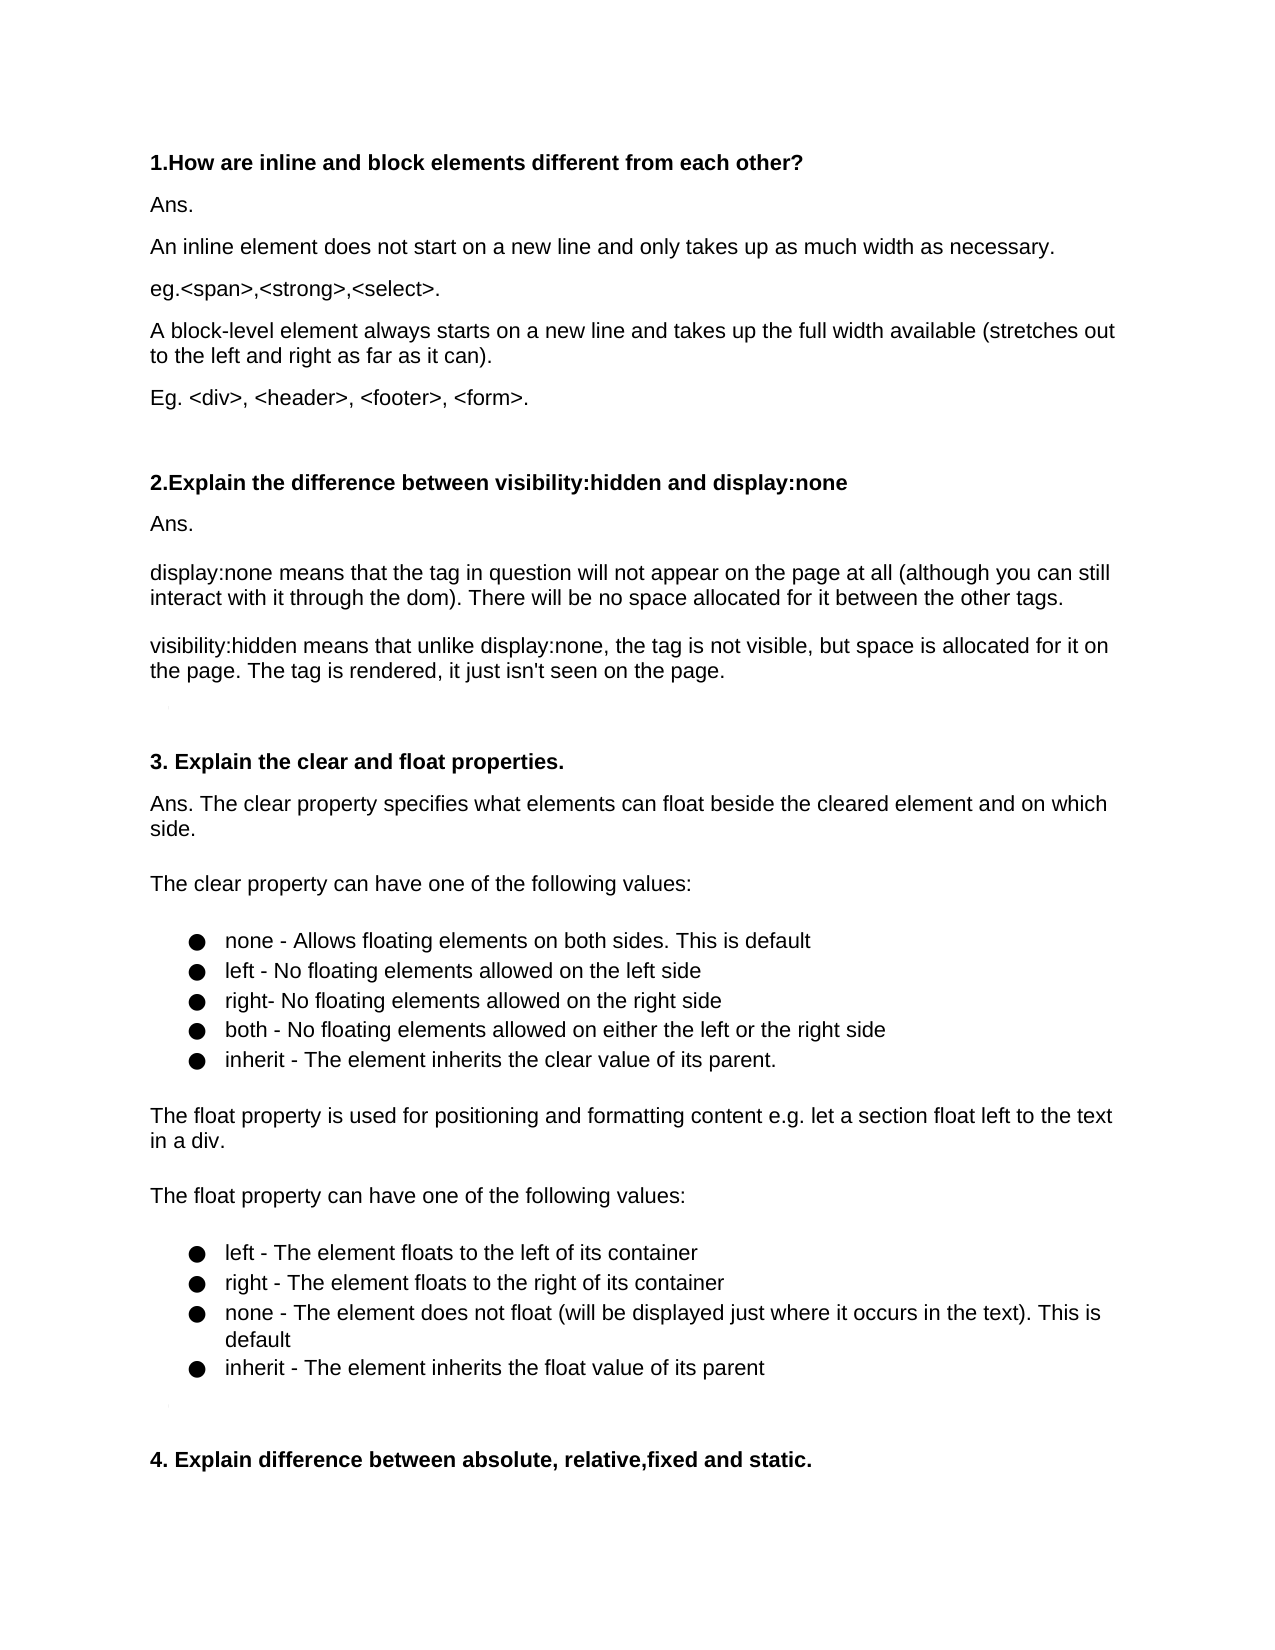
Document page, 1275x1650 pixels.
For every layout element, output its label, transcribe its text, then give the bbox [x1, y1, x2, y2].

text 2.Explain the difference between visibility:hidden and display:none [150, 469, 1125, 495]
text display:none means that the tag in question will not appear on the page at all (although you can still interact with it through the dom). There will be no space allocated for it between the other tags. [150, 559, 1125, 610]
text Ans. [150, 192, 1125, 217]
list left - The element floats to the left of its container [187, 1237, 1125, 1267]
text A block-level element always starts on a new line and takes up the full width available (stretches out to the left and right as far as it can). [150, 317, 1125, 368]
text Ans. [150, 511, 1125, 537]
text 3. Explain the clear and float properties. [150, 749, 1125, 774]
text The float property is used for positioning and formatting content e.g. let a section float left to the text in a div. [150, 1103, 1125, 1153]
text The clear property can have one of the following values: [150, 871, 1125, 896]
text Eg. <div>, <header>, <footer>, <form>. [150, 384, 1125, 410]
list inherit - The element inherits the clear value of its parent. [187, 1044, 1125, 1074]
list both - No floating elements allowed on either the left or the right side [187, 1014, 1125, 1044]
list none - The element does not float (will be displayed just where it occurs in the text). This is default [187, 1297, 1125, 1352]
text An inline element does not start on a new line and only takes up as much width as necessary. [150, 234, 1125, 259]
text 4. Explain difference between absolute, relative,fixed and static. [150, 1447, 1125, 1473]
list none - Allows floating elements on both sides. This is default [187, 925, 1125, 955]
text visibility:hidden means that unlike display:none, the tag is not visible, but space is allocated for it on the page. The tag is rendered, it just isn't seen on the page. [150, 633, 1125, 683]
text eg.<span>,<strong>,<select>. [150, 276, 1125, 301]
list left - No floating elements allowed on the left side [187, 955, 1125, 984]
list inherit - The element inherits the float value of its parent [187, 1352, 1125, 1381]
list right - The element floats to the right of its container [187, 1267, 1125, 1297]
text 1.How are inline and block elements different from each other? [150, 150, 1125, 175]
list right- No floating elements allowed on the right side [187, 984, 1125, 1014]
text Ans. The clear property specifies what elements can float beside the cleared element and on which side. [150, 791, 1125, 841]
text The float property can have one of the following values: [150, 1183, 1125, 1208]
